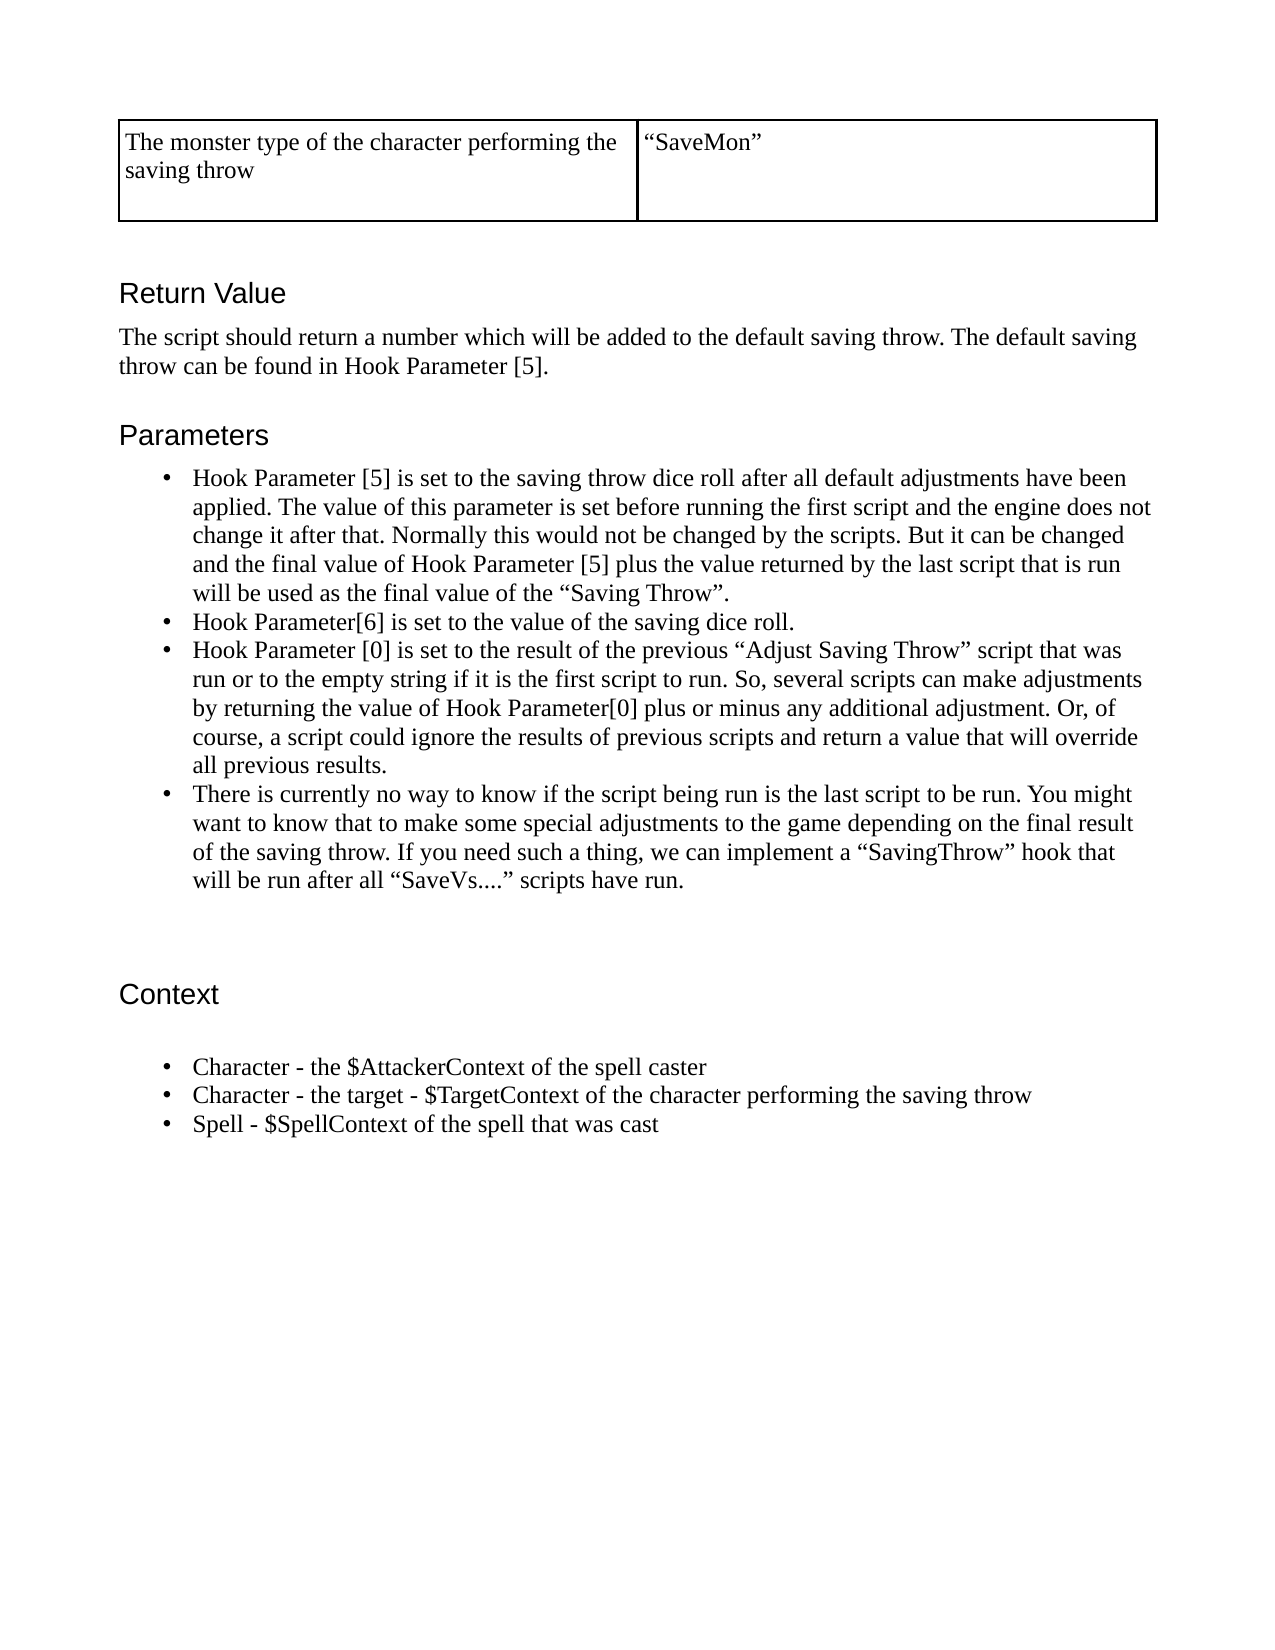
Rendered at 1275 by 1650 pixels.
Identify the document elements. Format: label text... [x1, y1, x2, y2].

list Character - the target - $TargetContext of the character performing the saving throw [163, 1080, 1156, 1109]
list Character - the $AttackerContext of the spell caster [163, 1052, 1156, 1080]
list Hook Parameter [5] is set to the saving throw dice roll after all default adjustments have been applied. The value of this parameter is set before running the first script and the engine does not change it after that. Normally this would not be changed by the scripts. But it can be changed and the final value of Hook Parameter [5] plus the value returned by the last script that is run will be used as the final value of the “Saving Throw”. [163, 463, 1156, 607]
list Hook Parameter[6] is set to the value of the saving dice roll. [163, 607, 1156, 636]
list Spell - $SpellContext of the spell that was cast [163, 1109, 1156, 1138]
table_cell The monster type of the character performing the saving throw [120, 121, 636, 220]
text Context [118, 977, 1156, 1011]
list Hook Parameter [0] is set to the result of the previous “Adjust Saving Throw” script that was run or to the empty string if it is the first script to run. So, several scripts can make adjustments by returning the value of Hook Parameter[0] plus or minus any additional adjustment. Or, of course, a script could ignore the results of previous scripts and return a value that will override all previous results. [163, 636, 1156, 779]
text Parameters [118, 417, 1156, 451]
text The script should return a number which will be added to the default saving throw. The default saving throw can be found in Hook Parameter [5]. [118, 322, 1156, 379]
table_cell “SaveMon” [639, 121, 1155, 220]
list There is currently no way to know if the script being run is the last script to be run. You might want to know that to make some special adjustments to the game depending on the final result of the saving throw. If you need such a thing, we can implement a “SavingThrow” hook that will be run after all “SaveVs....” scripts have run. [163, 779, 1156, 894]
text Return Value [118, 276, 1156, 310]
